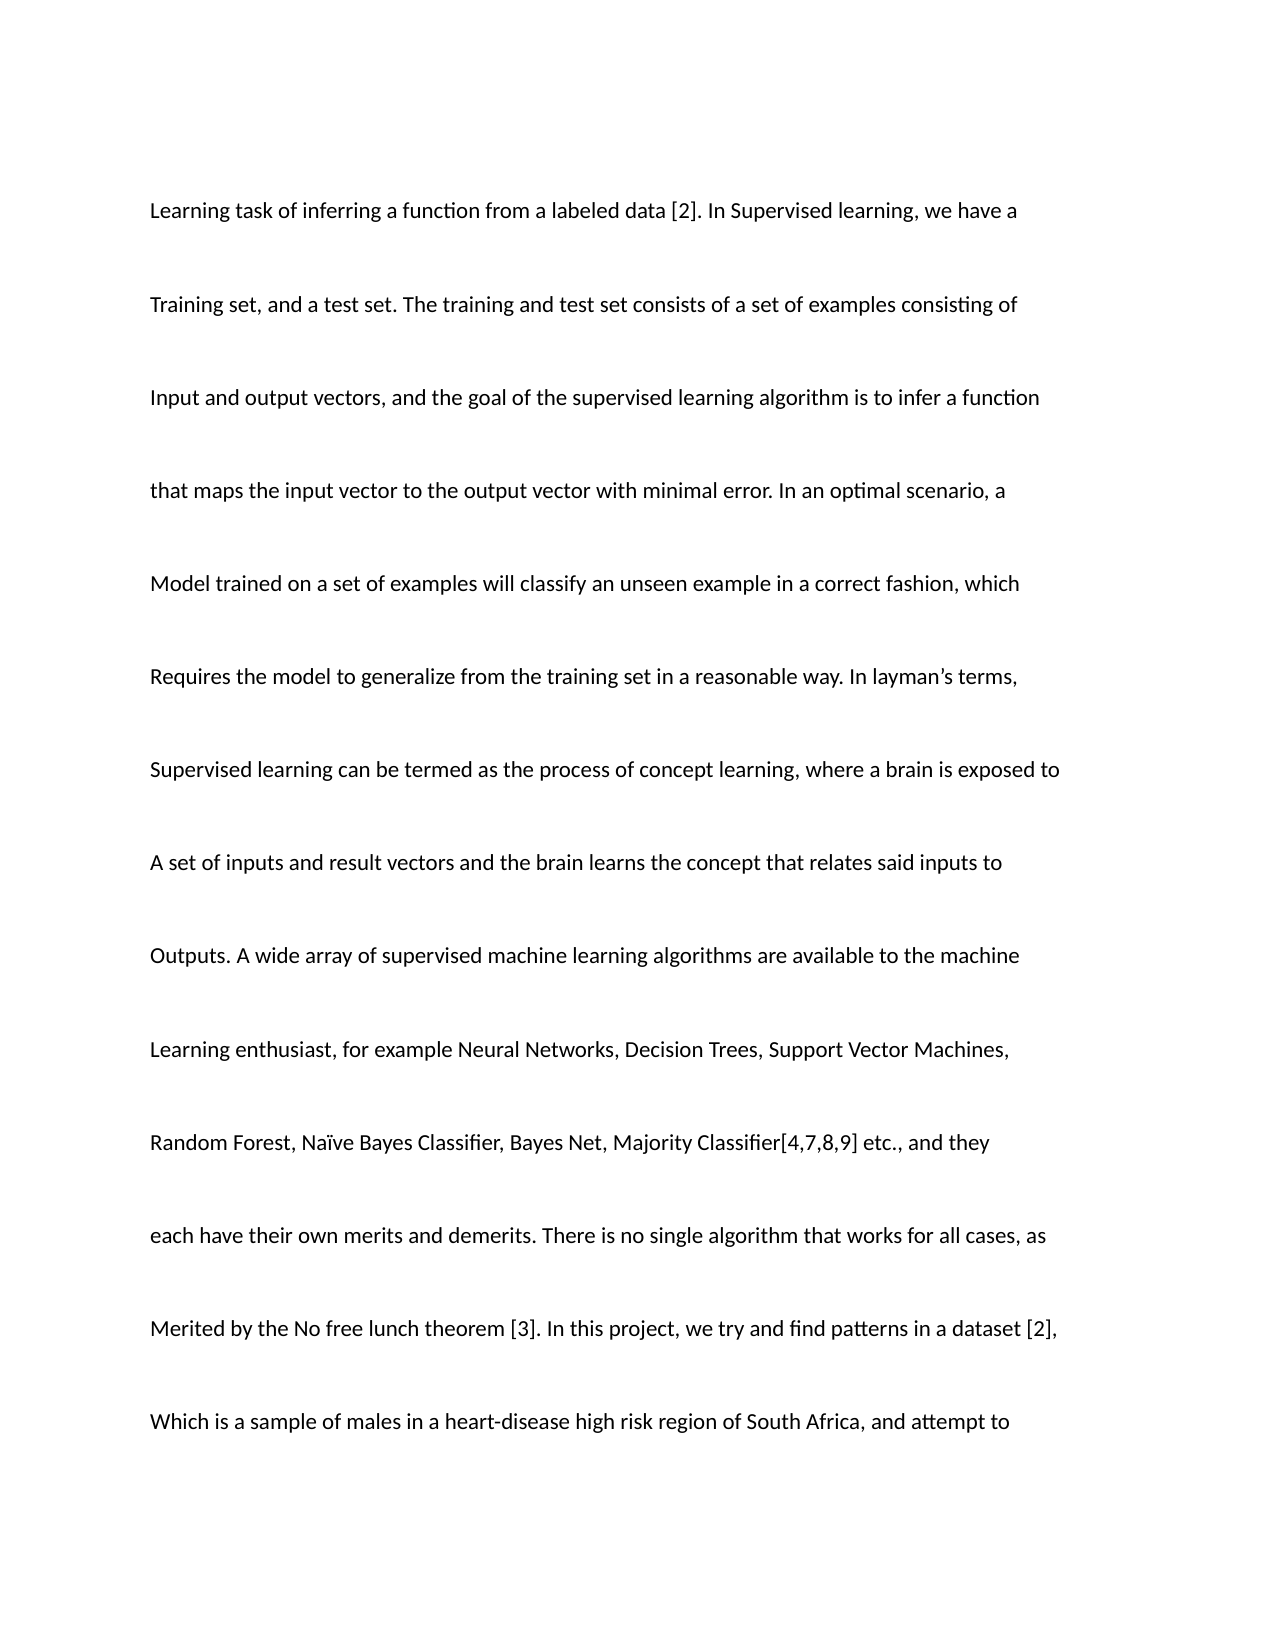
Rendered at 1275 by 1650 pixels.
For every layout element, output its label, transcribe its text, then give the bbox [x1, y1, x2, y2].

text Random Forest, Naïve Bayes Classifier, Bayes Net, Majority Classifier[4,7,8,9] etc., and they [150, 1128, 1125, 1156]
text A set of inputs and result vectors and the brain learns the concept that relates said inputs to [150, 848, 1125, 876]
text Which is a sample of males in a heart-disease high risk region of South Africa, and attempt to [150, 1407, 1125, 1435]
text Learning task of inferring a function from a labeled data [2]. In Supervised learning, we have a [150, 197, 1125, 224]
text Requires the model to generalize from the training set in a reasonable way. In layman’s terms, [150, 662, 1125, 690]
text each have their own merits and demerits. There is no single algorithm that works for all cases, as [150, 1221, 1125, 1249]
text Supervised learning can be termed as the process of concept learning, where a brain is exposed to [150, 755, 1125, 783]
text Learning enthusiast, for example Neural Networks, Decision Trees, Support Vector Machines, [150, 1035, 1125, 1063]
text Outputs. A wide array of supervised machine learning algorithms are available to the machine [150, 942, 1125, 969]
text that maps the input vector to the output vector with minimal error. In an optimal scenario, a [150, 476, 1125, 504]
text Training set, and a test set. The training and test set consists of a set of examples consisting of [150, 290, 1125, 318]
text Input and output vectors, and the goal of the supervised learning algorithm is to infer a function [150, 383, 1125, 411]
text Merited by the No free lunch theorem [3]. In this project, we try and find patterns in a dataset [2], [150, 1314, 1125, 1342]
text Model trained on a set of examples will classify an unseen example in a correct fashion, which [150, 569, 1125, 597]
